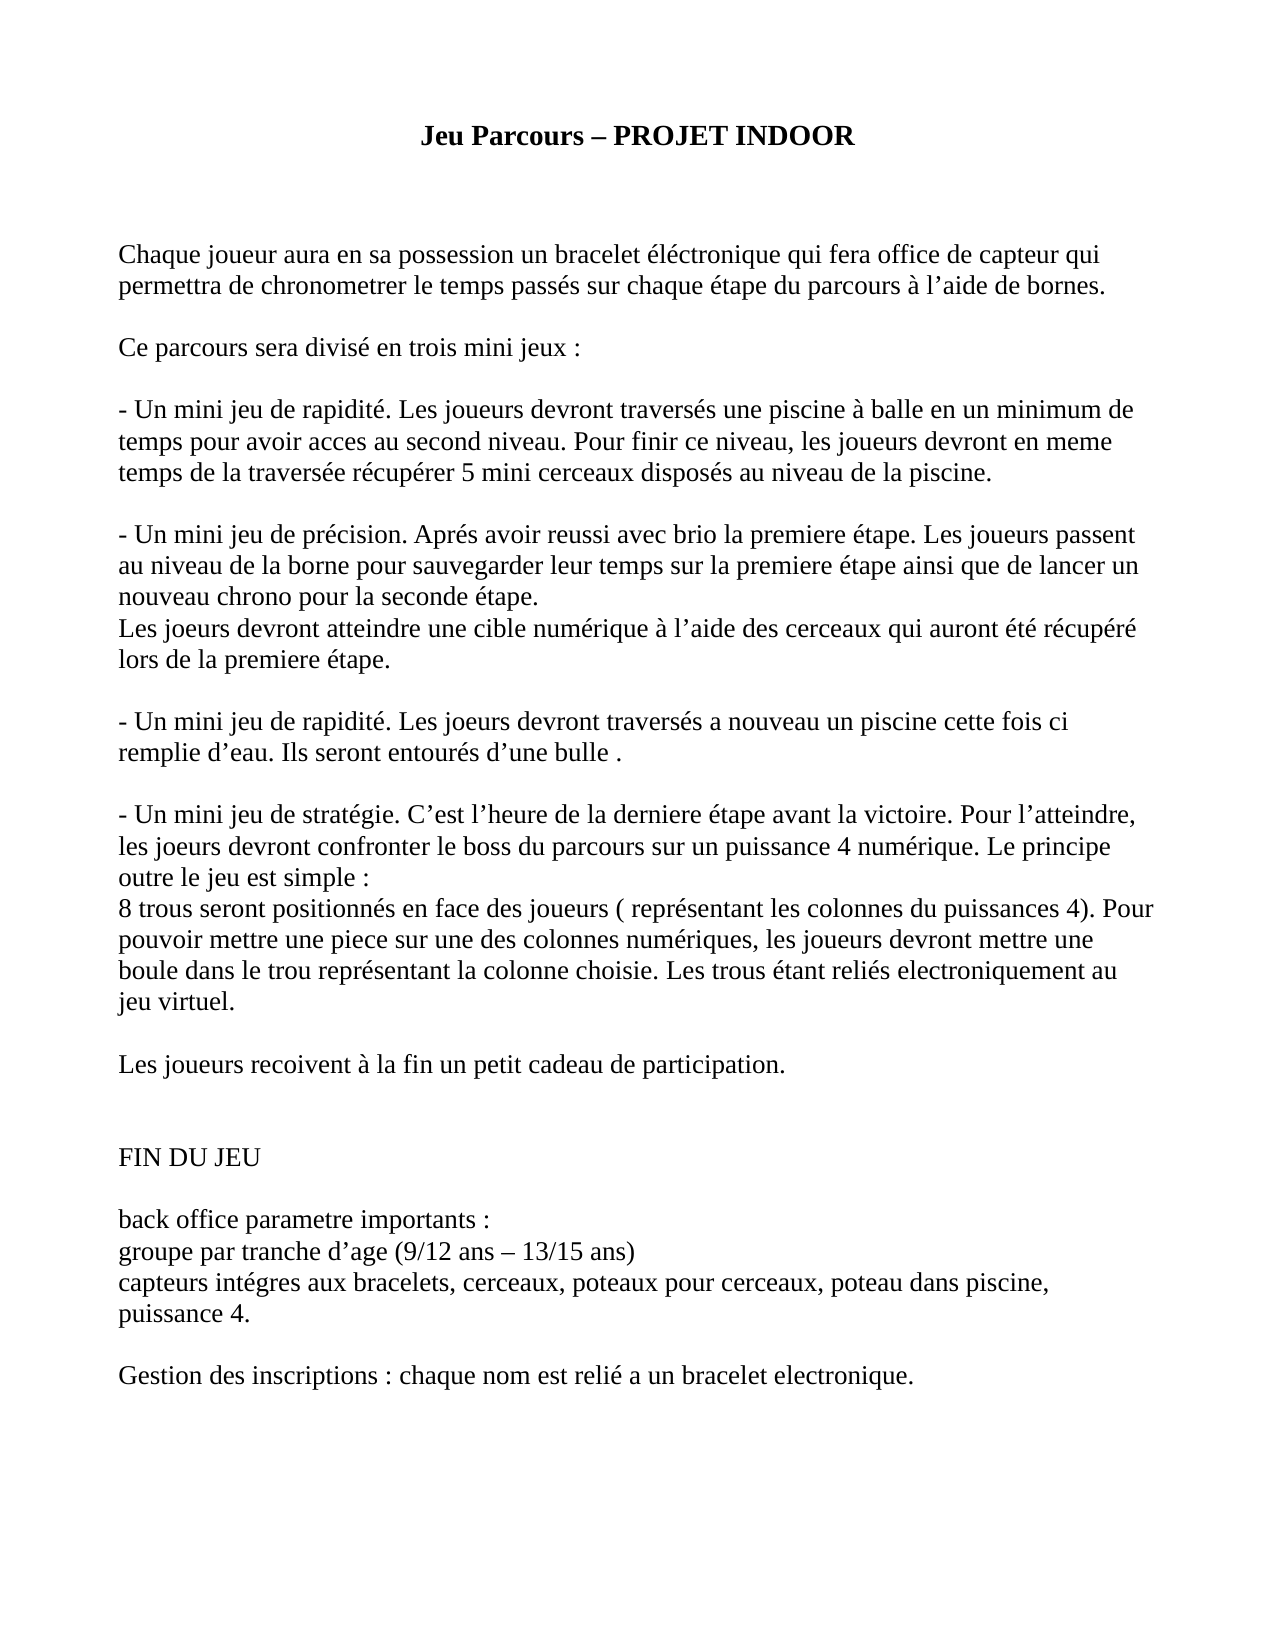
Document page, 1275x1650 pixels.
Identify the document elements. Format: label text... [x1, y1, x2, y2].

text capteurs intégres aux bracelets, cerceaux, poteaux pour cerceaux, poteau dans piscine, puissance 4. [118, 1266, 1157, 1328]
text FIN DU JEU [118, 1141, 1157, 1172]
text - Un mini jeu de précision. Aprés avoir reussi avec brio la premiere étape. Les joueurs passent au niveau de la borne pour sauvegarder leur temps sur la premiere étape ainsi que de lancer un nouveau chrono pour la seconde étape. [118, 518, 1157, 612]
text back office parametre importants : [118, 1203, 1157, 1234]
text - Un mini jeu de rapidité. Les joeurs devront traversés a nouveau un piscine cette fois ci remplie d’eau. Ils seront entourés d’une bulle . [118, 705, 1157, 767]
text Les joeurs devront atteindre une cible numérique à l’aide des cerceaux qui auront été récupéré lors de la premiere étape. [118, 612, 1157, 674]
text Ce parcours sera divisé en trois mini jeux : [118, 331, 1157, 362]
text 8 trous seront positionnés en face des joueurs ( représentant les colonnes du puissances 4). Pour pouvoir mettre une piece sur une des colonnes numériques, les joueurs devront mettre une boule dans le trou représentant la colonne choisie. Les trous étant reliés electroniquement au jeu virtuel. [118, 892, 1157, 1017]
text groupe par tranche d’age (9/12 ans – 13/15 ans) [118, 1234, 1157, 1266]
text - Un mini jeu de stratégie. C’est l’heure de la derniere étape avant la victoire. Pour l’atteindre, les joeurs devront confronter le boss du parcours sur un puissance 4 numérique. Le principe outre le jeu est simple : [118, 798, 1157, 892]
text Jeu Parcours – PROJET INDOOR [118, 118, 1157, 152]
text Gestion des inscriptions : chaque nom est relié a un bracelet electronique. [118, 1359, 1157, 1390]
text Les joueurs recoivent à la fin un petit cadeau de participation. [118, 1048, 1157, 1079]
text - Un mini jeu de rapidité. Les joueurs devront traversés une piscine à balle en un minimum de temps pour avoir acces au second niveau. Pour finir ce niveau, les joueurs devront en meme temps de la traversée récupérer 5 mini cerceaux disposés au niveau de la piscine. [118, 394, 1157, 487]
text Chaque joueur aura en sa possession un bracelet éléctronique qui fera office de capteur qui permettra de chronometrer le temps passés sur chaque étape du parcours à l’aide de bornes. [118, 238, 1157, 300]
